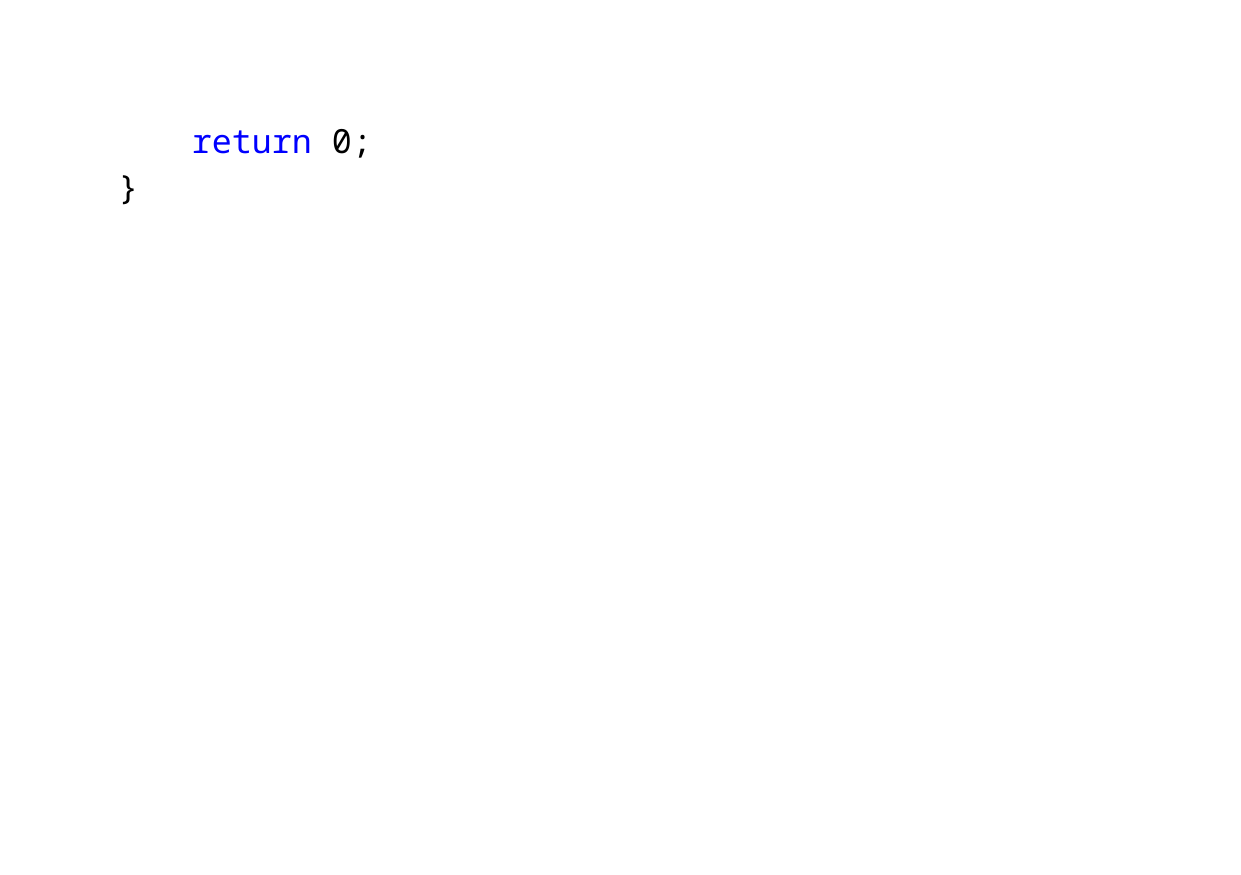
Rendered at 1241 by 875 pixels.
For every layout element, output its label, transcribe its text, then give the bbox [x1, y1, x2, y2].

text } [118, 163, 1122, 209]
text return 0; [118, 118, 1122, 163]
